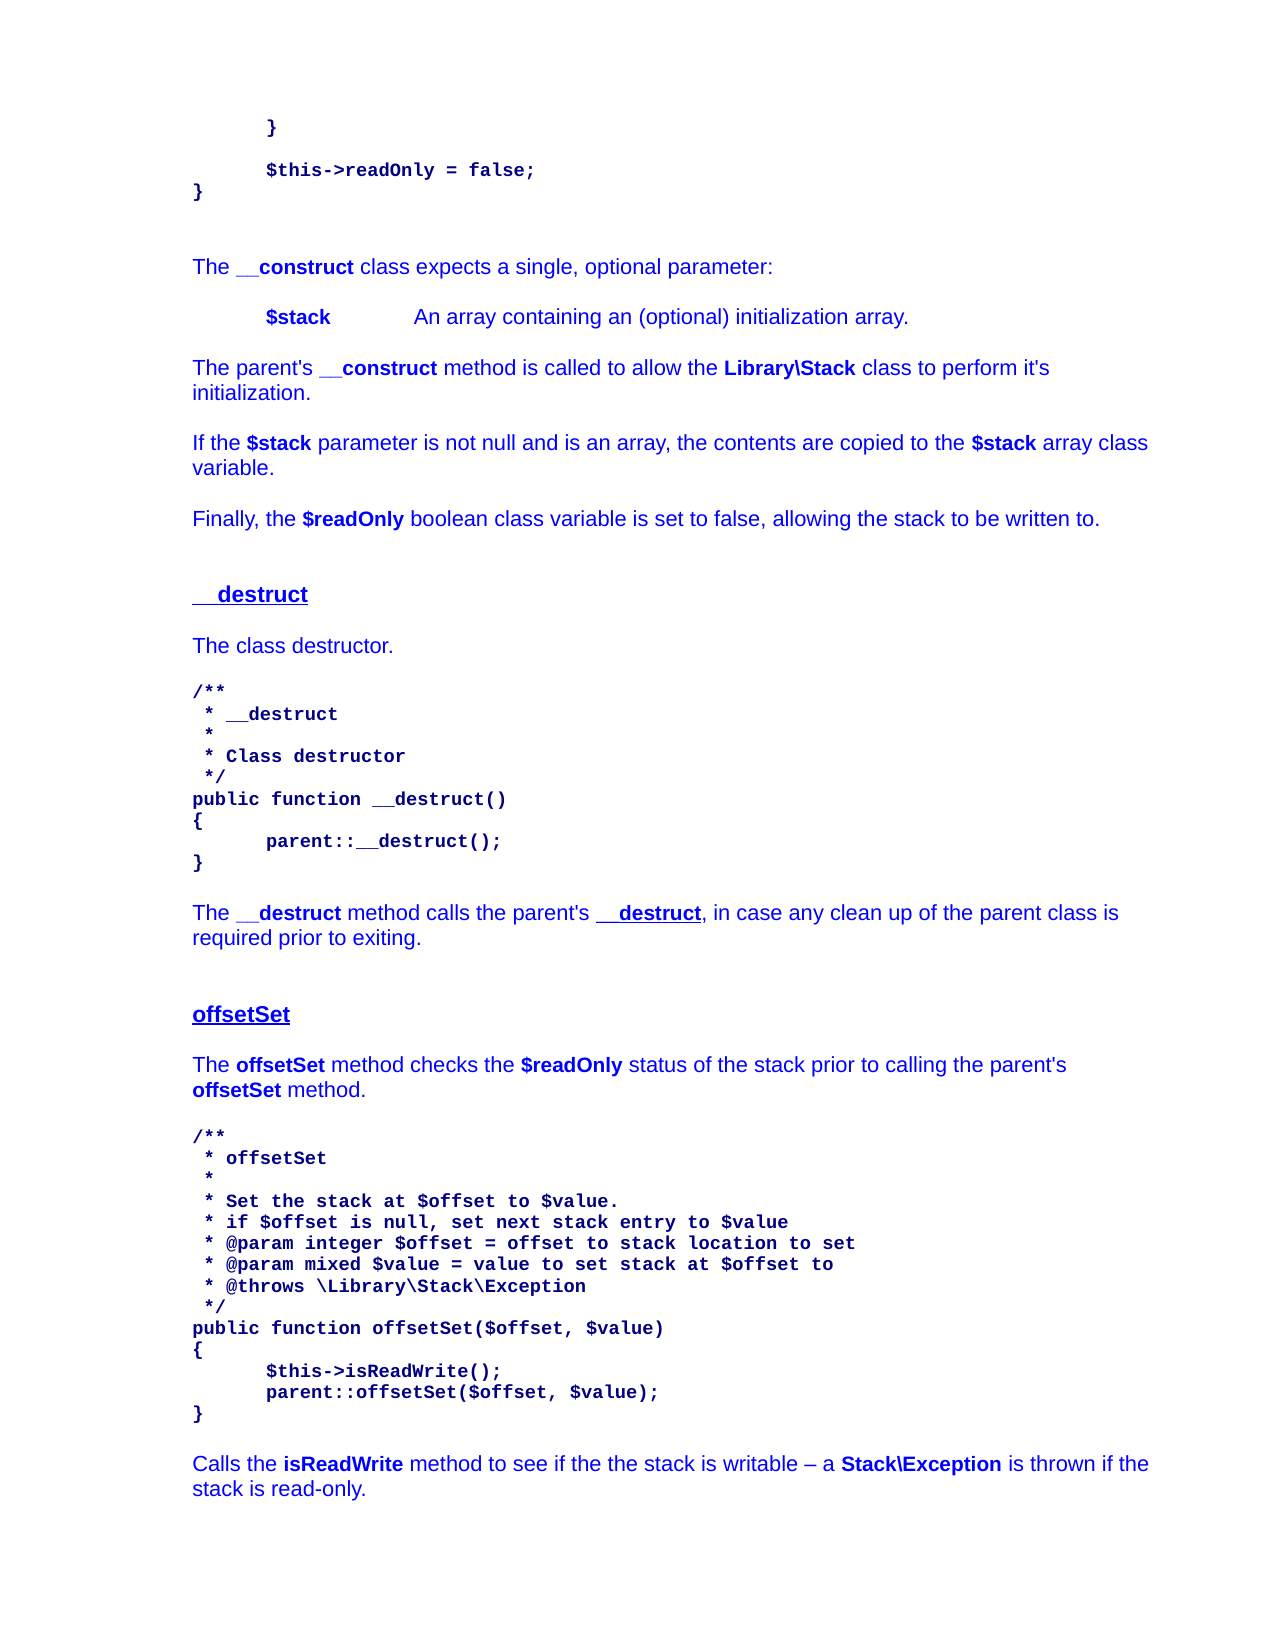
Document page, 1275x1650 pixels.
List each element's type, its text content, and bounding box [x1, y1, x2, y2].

text The class destructor. [192, 633, 1157, 658]
text * @param mixed $value = value to set stack at $offset to [118, 1255, 1157, 1276]
text } [118, 1404, 1157, 1425]
text } [118, 182, 1157, 203]
text Finally, the $readOnly boolean class variable is set to false, allowing the stack to be written to. [192, 506, 1157, 531]
text offsetSet [192, 1001, 1157, 1027]
text The __construct class expects a single, optional parameter: [192, 253, 1157, 279]
text The __destruct method calls the parent's __destruct, in case any clean up of the parent class is required prior to exiting. [192, 900, 1157, 950]
text * [118, 1170, 1157, 1191]
text * Set the stack at $offset to $value. [118, 1191, 1157, 1213]
text $this->isReadWrite(); [118, 1361, 1157, 1383]
text parent::offsetSet($offset, $value); [118, 1383, 1157, 1404]
text public function offsetSet($offset, $value) [118, 1319, 1157, 1340]
text * offsetSet [118, 1149, 1157, 1170]
text The parent's __construct method is called to allow the Library\Stack class to perform it's initialization. [192, 354, 1157, 405]
text __destruct [192, 581, 1157, 608]
text Calls the isReadWrite method to see if the the stack is writable – a Stack\Exception is thrown if the stack is read-only. [192, 1450, 1157, 1501]
text * @param integer $offset = offset to stack location to set [118, 1234, 1157, 1255]
text * [118, 726, 1157, 747]
text } [118, 118, 1157, 139]
text /** [192, 683, 1157, 704]
text If the $stack parameter is not null and is an array, the contents are copied to the $stack array class variable. [192, 430, 1157, 480]
text /** [192, 1128, 1157, 1149]
text } [118, 853, 1157, 874]
text The offsetSet method checks the $readOnly status of the stack prior to calling the parent's offsetSet method. [192, 1052, 1157, 1102]
text $this->readOnly = false; [118, 161, 1157, 182]
text $stack An array containing an (optional) initialization array. [266, 304, 1157, 329]
text parent::__destruct(); [118, 832, 1157, 853]
text * __destruct [118, 704, 1157, 726]
text public function __destruct() [118, 789, 1157, 811]
text */ [118, 1298, 1157, 1319]
text */ [118, 768, 1157, 789]
text * @throws \Library\Stack\Exception [118, 1276, 1157, 1298]
text { [118, 1340, 1157, 1361]
text * Class destructor [118, 747, 1157, 768]
text * if $offset is null, set next stack entry to $value [192, 1213, 1157, 1234]
text { [118, 811, 1157, 832]
